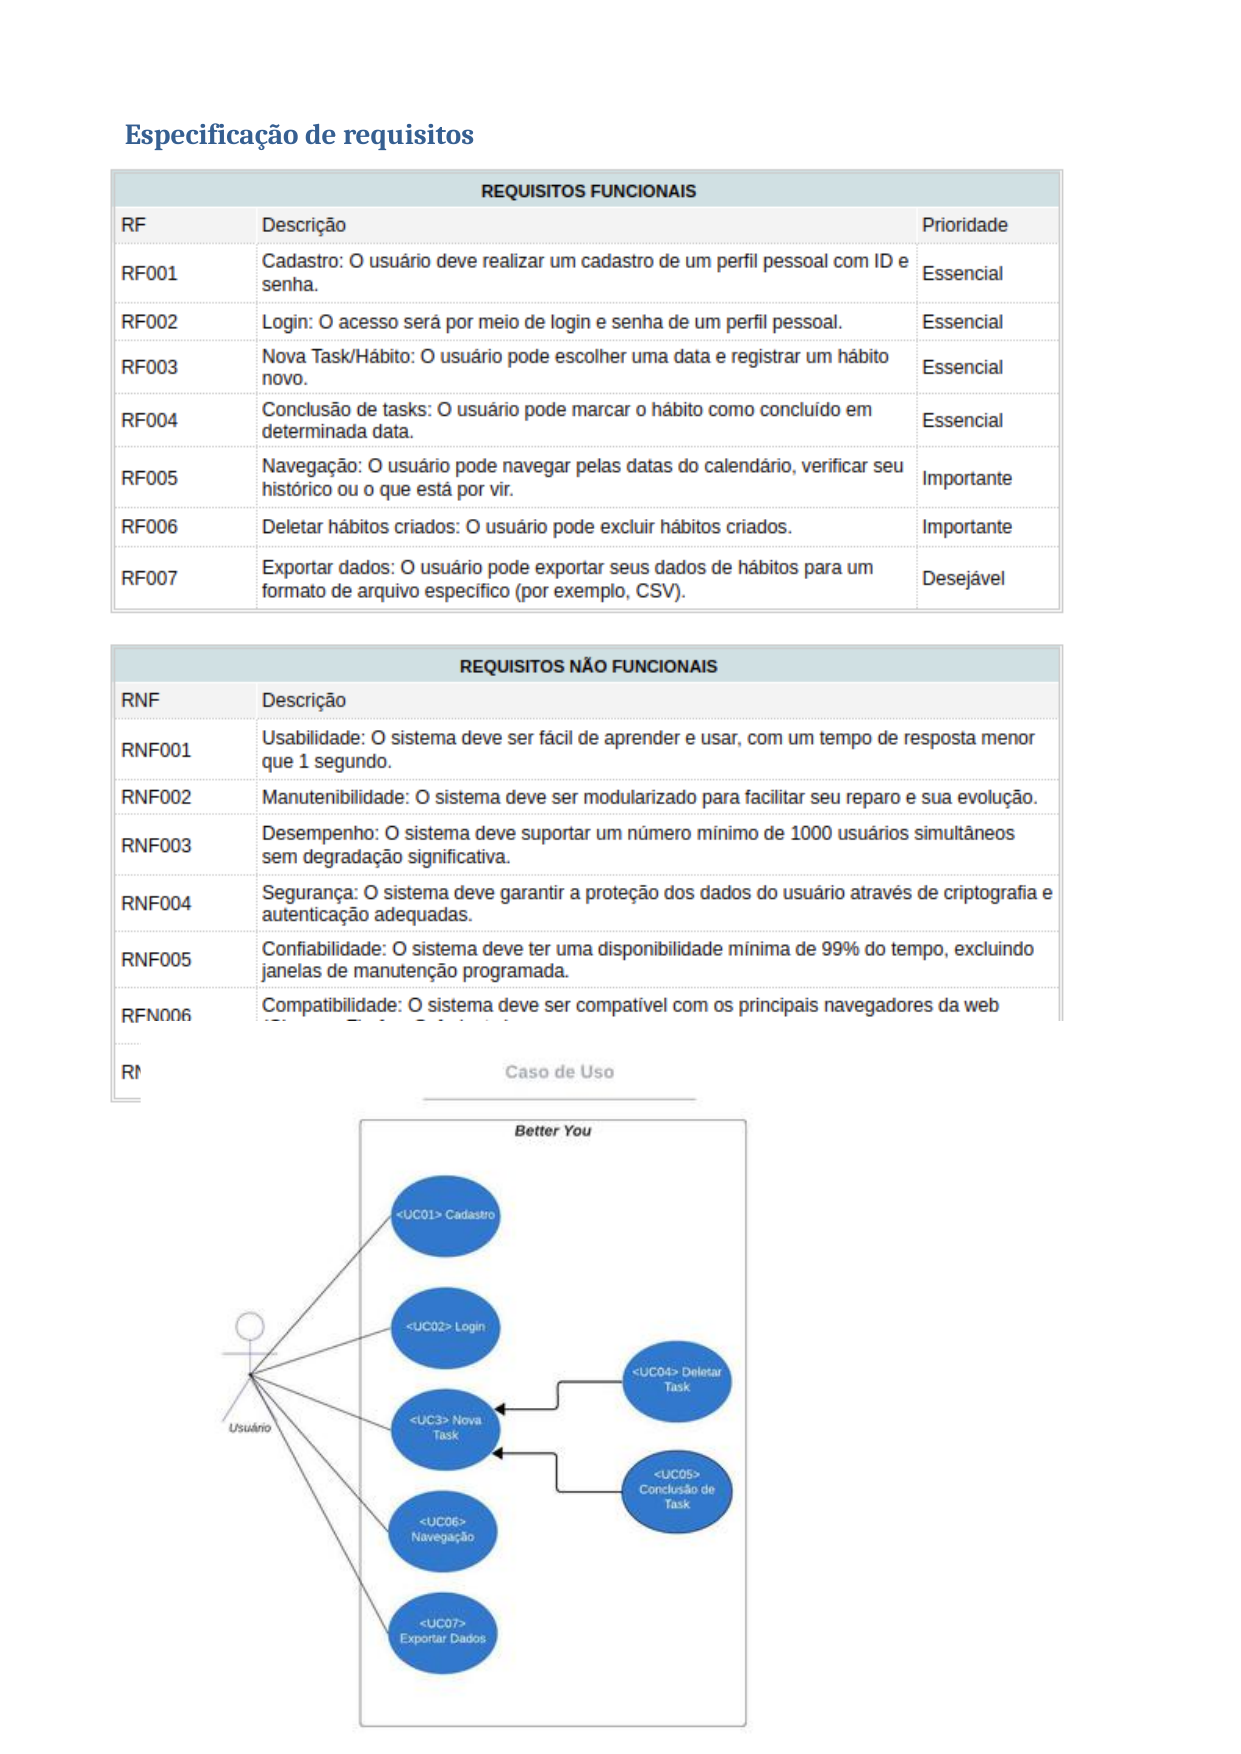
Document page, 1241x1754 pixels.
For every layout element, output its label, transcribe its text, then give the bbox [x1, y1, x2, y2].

text CRUD: [118, 1173, 140, 1200]
picture [103, 160, 1077, 1754]
subtitle Especificação de requisitos [118, 118, 1122, 152]
text CRUD: [1077, 1173, 1122, 1200]
